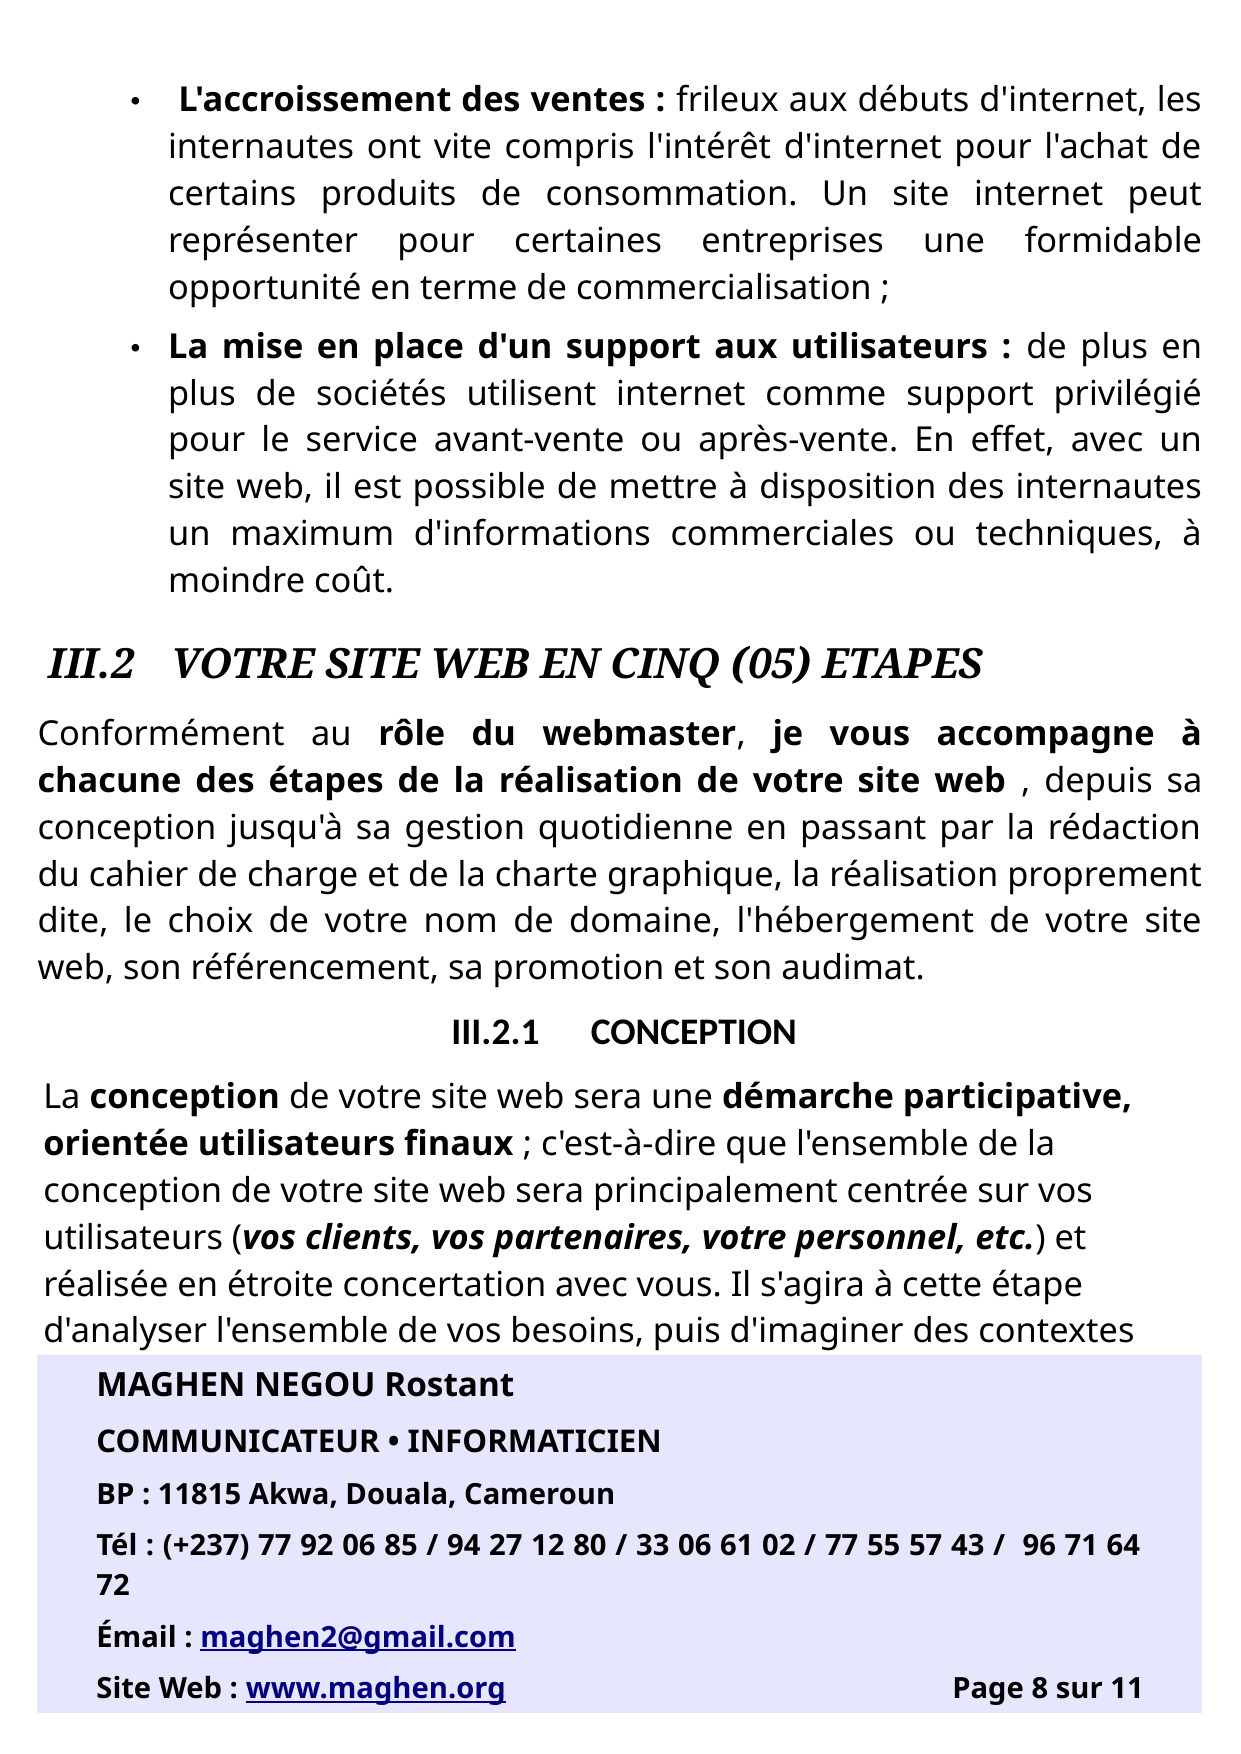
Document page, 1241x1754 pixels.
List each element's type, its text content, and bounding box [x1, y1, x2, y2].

subtitle VOTRE SITE WEB EN CINQ (05) ETAPES [37, 633, 1202, 690]
text Conformément au rôle du webmaster, je vous accompagne à chacune des étapes de la réalisation de votre site web , depuis sa conception jusqu'à sa gestion quotidienne en passant par la rédaction du cahier de charge et de la charte graphique, la réalisation proprement dite, le choix de votre nom de domaine, l'hébergement de votre site web, son référencement, sa promotion et son audimat. [37, 709, 1202, 990]
list L'accroissement des ventes : frileux aux débuts d'internet, les internautes ont vite compris l'intérêt d'internet pour l'achat de certains produits de consommation. Un site internet peut représenter pour certaines entreprises une formidable opportunité en terme de commercialisation ; [130, 75, 1202, 309]
text La conception de votre site web sera une démarche participative, orientée utilisateurs finaux ; c'est-à-dire que l'ensemble de la conception de votre site web sera principalement centrée sur vos utilisateurs (vos clients, vos partenaires, votre personnel, etc.) et réalisée en étroite concertation avec vous. Il s'agira à cette étape d'analyser l'ensemble de vos besoins, puis d'imaginer des contextes [43, 1072, 1196, 1353]
subtitle CONCEPTION [37, 1008, 1202, 1053]
list La mise en place d'un support aux utilisateurs : de plus en plus de sociétés utilisent internet comme support privilégié pour le service avant-vente ou après-vente. En effet, avec un site web, il est possible de mettre à disposition des internautes un maximum d'informations commerciales ou techniques, à moindre coût. [130, 321, 1202, 602]
